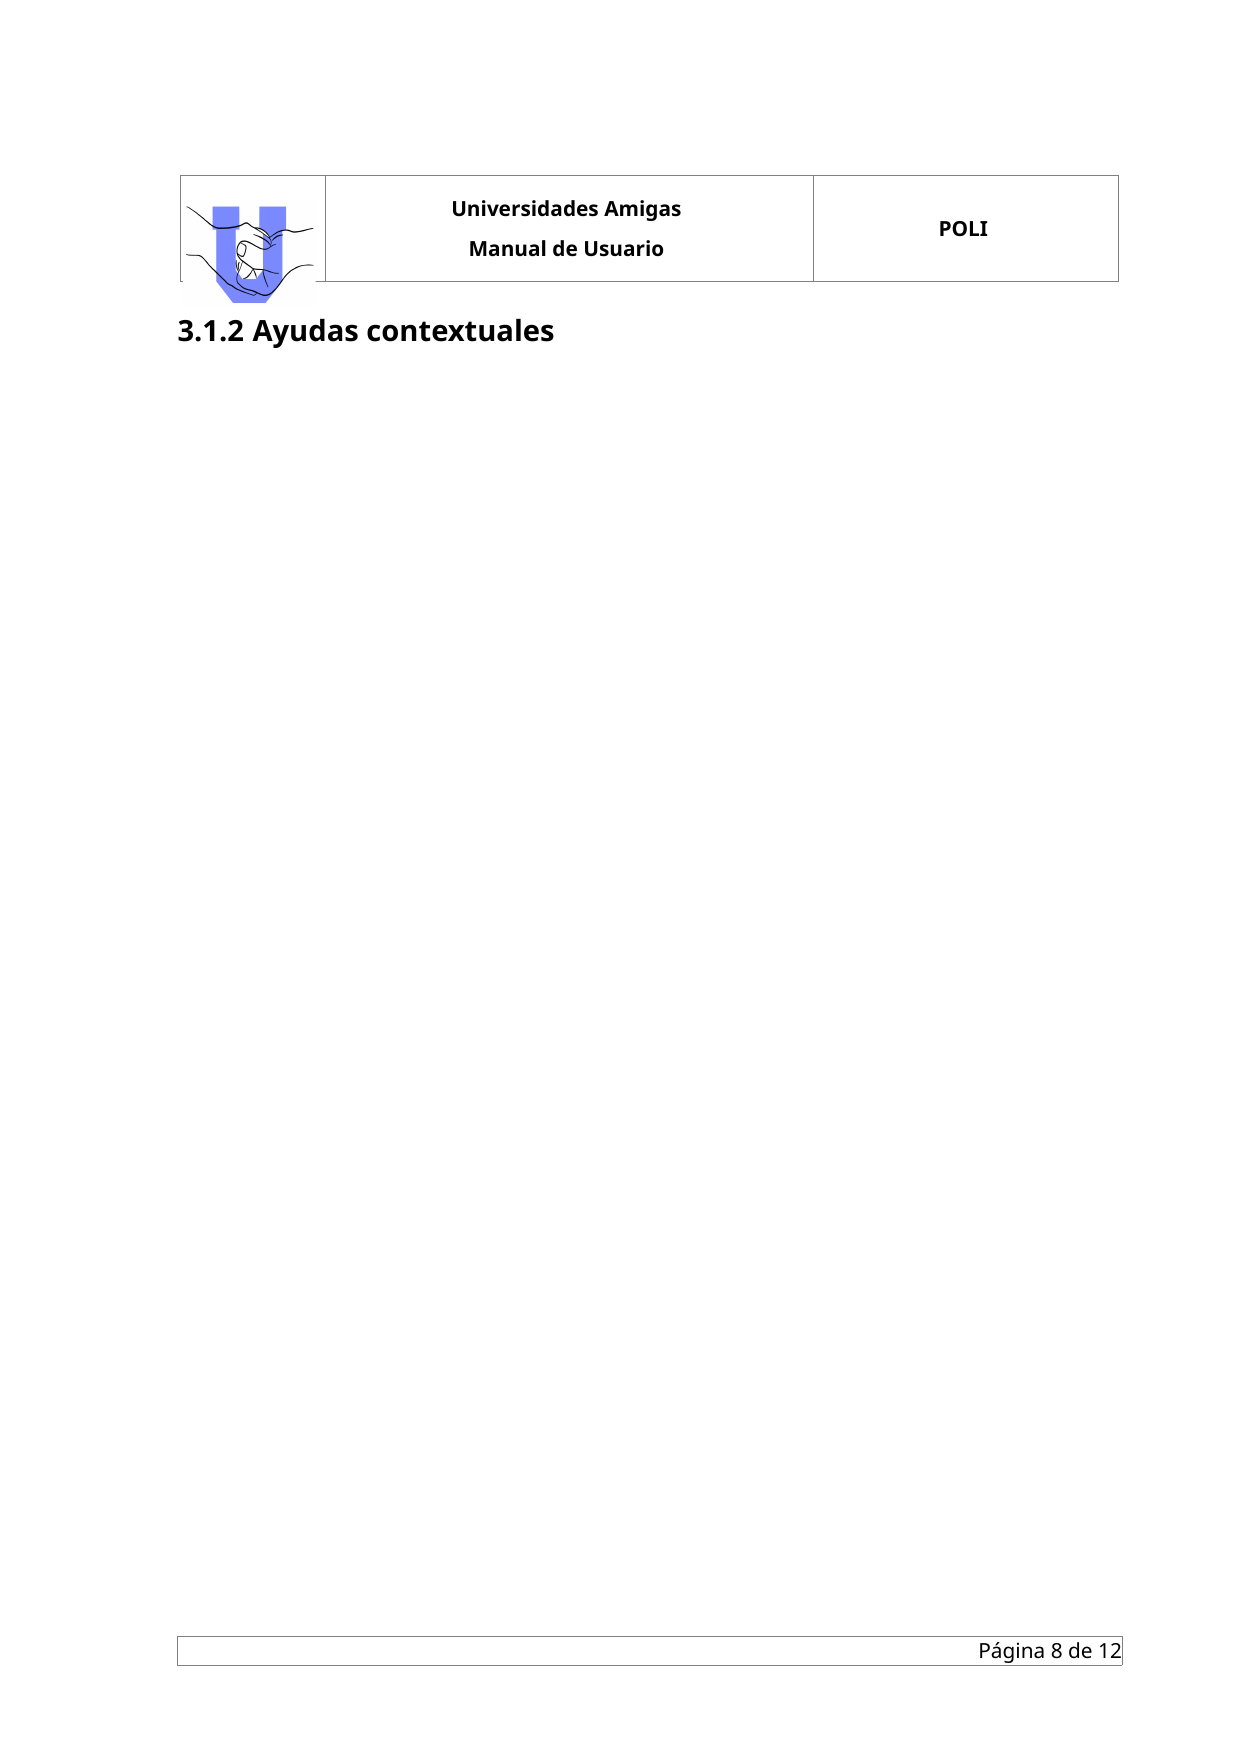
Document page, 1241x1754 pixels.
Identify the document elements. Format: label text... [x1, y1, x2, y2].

subtitle Ayudas contextuales [177, 310, 1122, 350]
